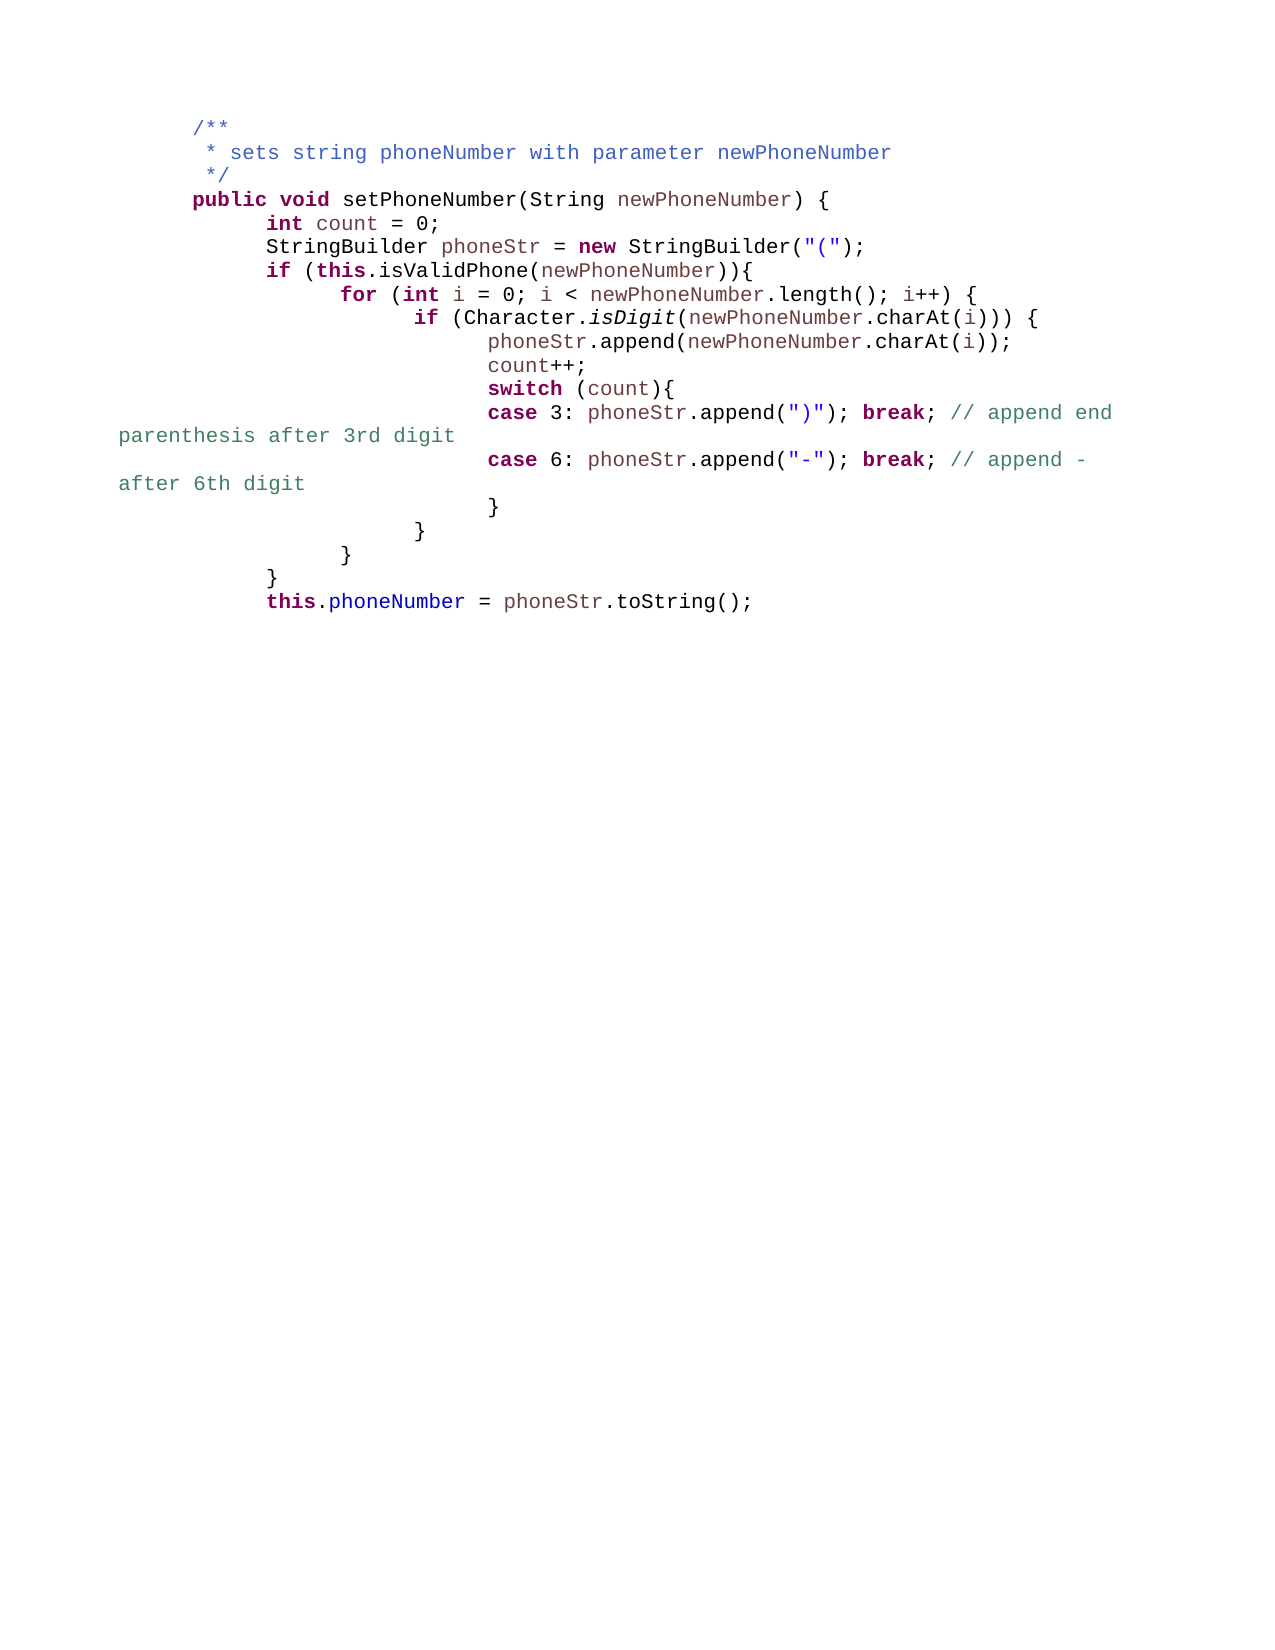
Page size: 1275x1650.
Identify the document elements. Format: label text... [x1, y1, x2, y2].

text /** [118, 118, 1157, 142]
text } [118, 567, 1157, 591]
text */ [118, 165, 1157, 189]
text int count = 0; [118, 213, 1157, 236]
text if (Character.isDigit(newPhoneNumber.charAt(i))) { [118, 307, 1157, 331]
text case 3: phoneStr.append(")"); break; // append end parenthesis after 3rd digit [118, 402, 1157, 449]
text if (this.isValidPhone(newPhoneNumber)){ [118, 260, 1157, 284]
text } [118, 544, 1157, 567]
text } [118, 520, 1157, 544]
text for (int i = 0; i < newPhoneNumber.length(); i++) { [118, 284, 1157, 307]
text * sets string phoneNumber with parameter newPhoneNumber [118, 142, 1157, 165]
text public void setPhoneNumber(String newPhoneNumber) { [118, 189, 1157, 213]
text StringBuilder phoneStr = new StringBuilder("("); [118, 236, 1157, 260]
text phoneStr.append(newPhoneNumber.charAt(i)); [118, 331, 1157, 354]
text count++; [118, 354, 1157, 378]
text } [118, 496, 1157, 520]
text case 6: phoneStr.append("-"); break; // append - after 6th digit [118, 449, 1157, 496]
text this.phoneNumber = phoneStr.toString(); [118, 591, 1157, 615]
text switch (count){ [118, 378, 1157, 402]
